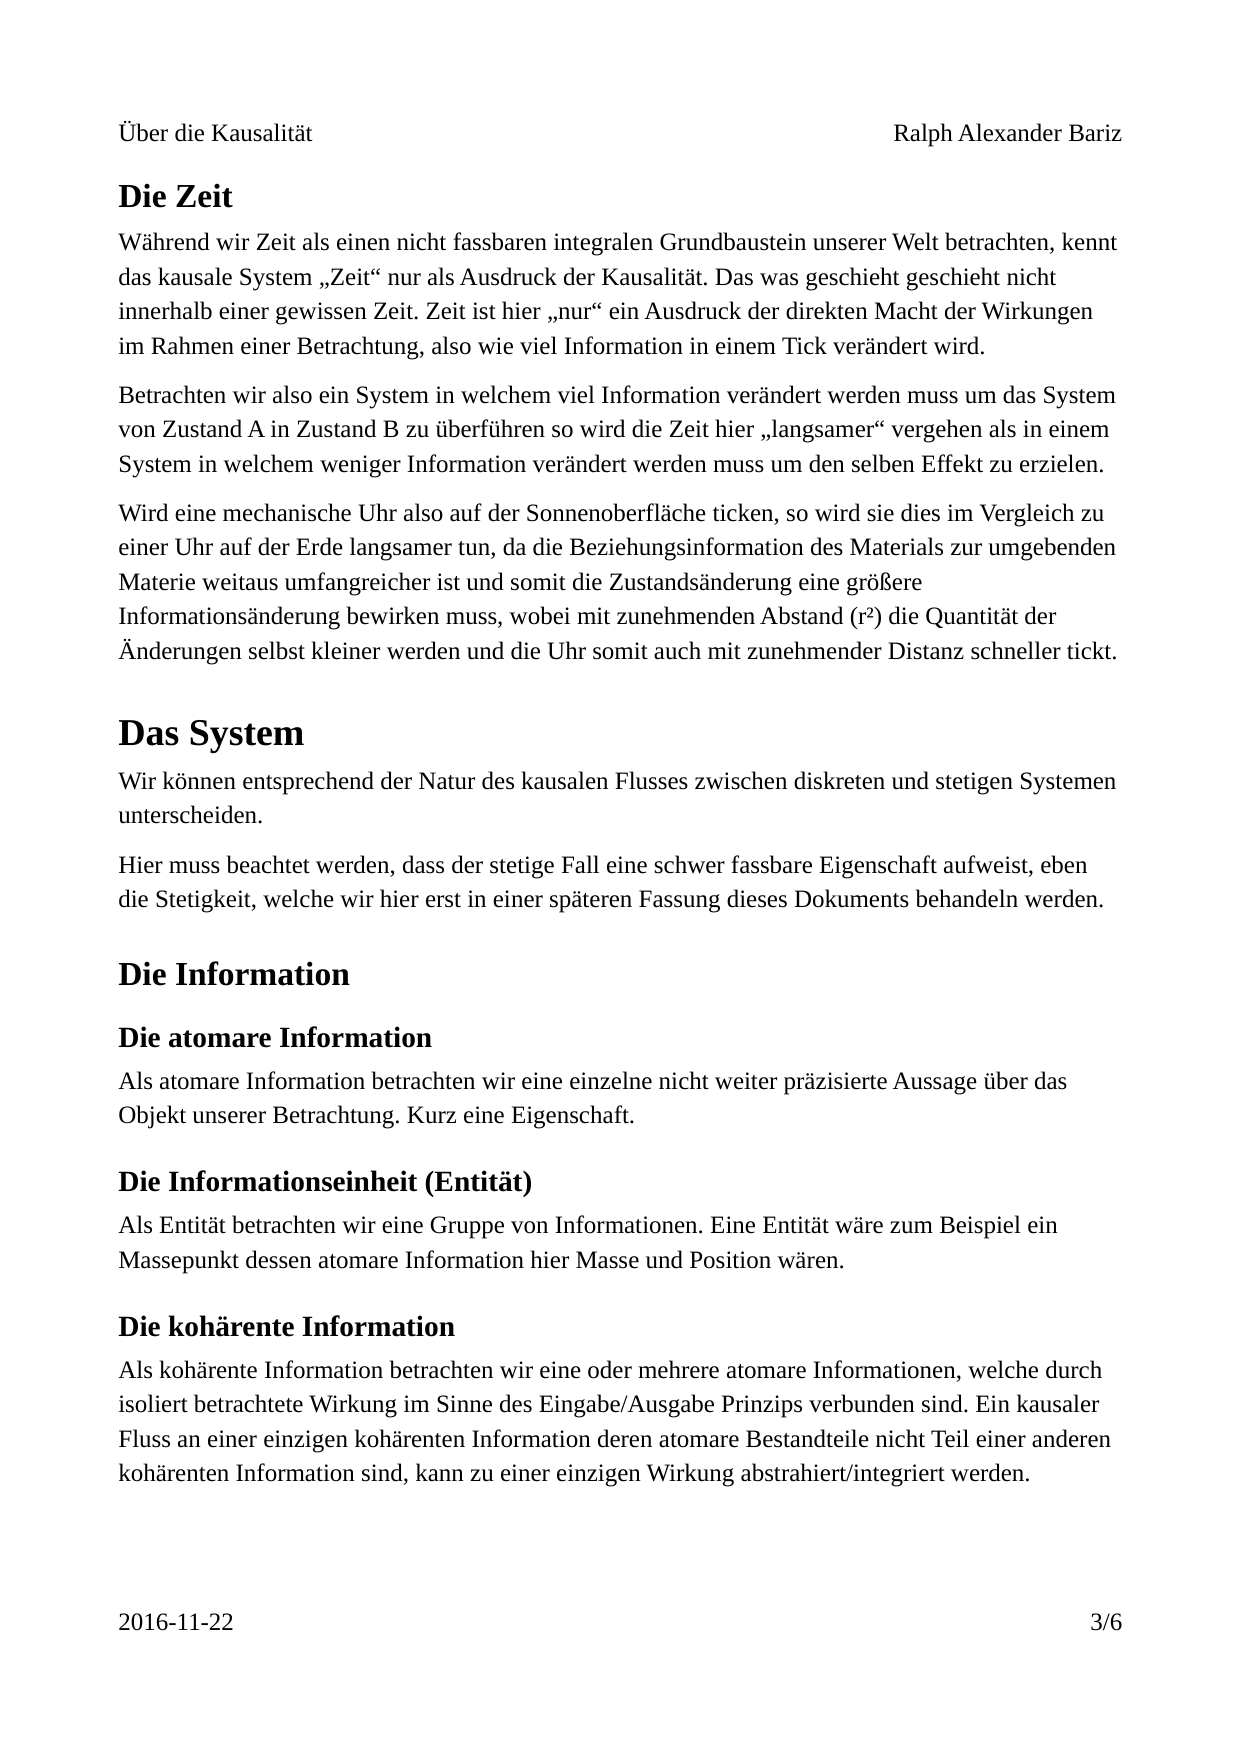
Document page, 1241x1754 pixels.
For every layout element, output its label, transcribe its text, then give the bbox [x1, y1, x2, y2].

subtitle Die Zeit [118, 176, 1122, 215]
text Hier muss beachtet werden, dass der stetige Fall eine schwer fassbare Eigenschaft aufweist, eben die Stetigkeit, welche wir hier erst in einer späteren Fassung dieses Dokuments behandeln werden. [118, 850, 1122, 913]
subtitle Das System [118, 710, 1122, 754]
subtitle Die Information [118, 954, 1122, 993]
subtitle Die kohärente Information [118, 1308, 1122, 1342]
subtitle Die Informationseinheit (Entität) [118, 1164, 1122, 1198]
text Betrachten wir also ein System in welchem viel Information verändert werden muss um das System von Zustand A in Zustand B zu überführen so wird die Zeit hier „langsamer“ vergehen als in einem System in welchem weniger Information verändert werden muss um den selben Effekt zu erzielen. [118, 380, 1122, 478]
subtitle Die atomare Information [118, 1020, 1122, 1053]
text Als atomare Information betrachten wir eine einzelne nicht weiter präzisierte Aussage über das Objekt unserer Betrachtung. Kurz eine Eigenschaft. [118, 1066, 1122, 1129]
text Als kohärente Information betrachten wir eine oder mehrere atomare Informationen, welche durch isoliert betrachtete Wirkung im Sinne des Eingabe/Ausgabe Prinzips verbunden sind. Ein kausaler Fluss an einer einzigen kohärenten Information deren atomare Bestandteile nicht Teil einer anderen kohärenten Information sind, kann zu einer einzigen Wirkung abstrahiert/integriert werden. [118, 1355, 1122, 1487]
text Wir können entsprechend der Natur des kausalen Flusses zwischen diskreten und stetigen Systemen unterscheiden. [118, 766, 1122, 829]
text Wird eine mechanische Uhr also auf der Sonnenoberfläche ticken, so wird sie dies im Vergleich zu einer Uhr auf der Erde langsamer tun, da die Beziehungsinformation des Materials zur umgebenden Materie weitaus umfangreicher ist und somit die Zustandsänderung eine größere Informationsänderung bewirken muss, wobei mit zunehmenden Abstand (r²) die Quantität der Änderungen selbst kleiner werden und die Uhr somit auch mit zunehmender Distanz schneller tickt. [118, 498, 1122, 665]
text Während wir Zeit als einen nicht fassbaren integralen Grundbaustein unserer Welt betrachten, kennt das kausale System „Zeit“ nur als Ausdruck der Kausalität. Das was geschieht geschieht nicht innerhalb einer gewissen Zeit. Zeit ist hier „nur“ ein Ausdruck der direkten Macht der Wirkungen im Rahmen einer Betrachtung, also wie viel Information in einem Tick verändert wird. [118, 227, 1122, 360]
text Als Entität betrachten wir eine Gruppe von Informationen. Eine Entität wäre zum Beispiel ein Massepunkt dessen atomare Information hier Masse und Position wären. [118, 1210, 1122, 1274]
